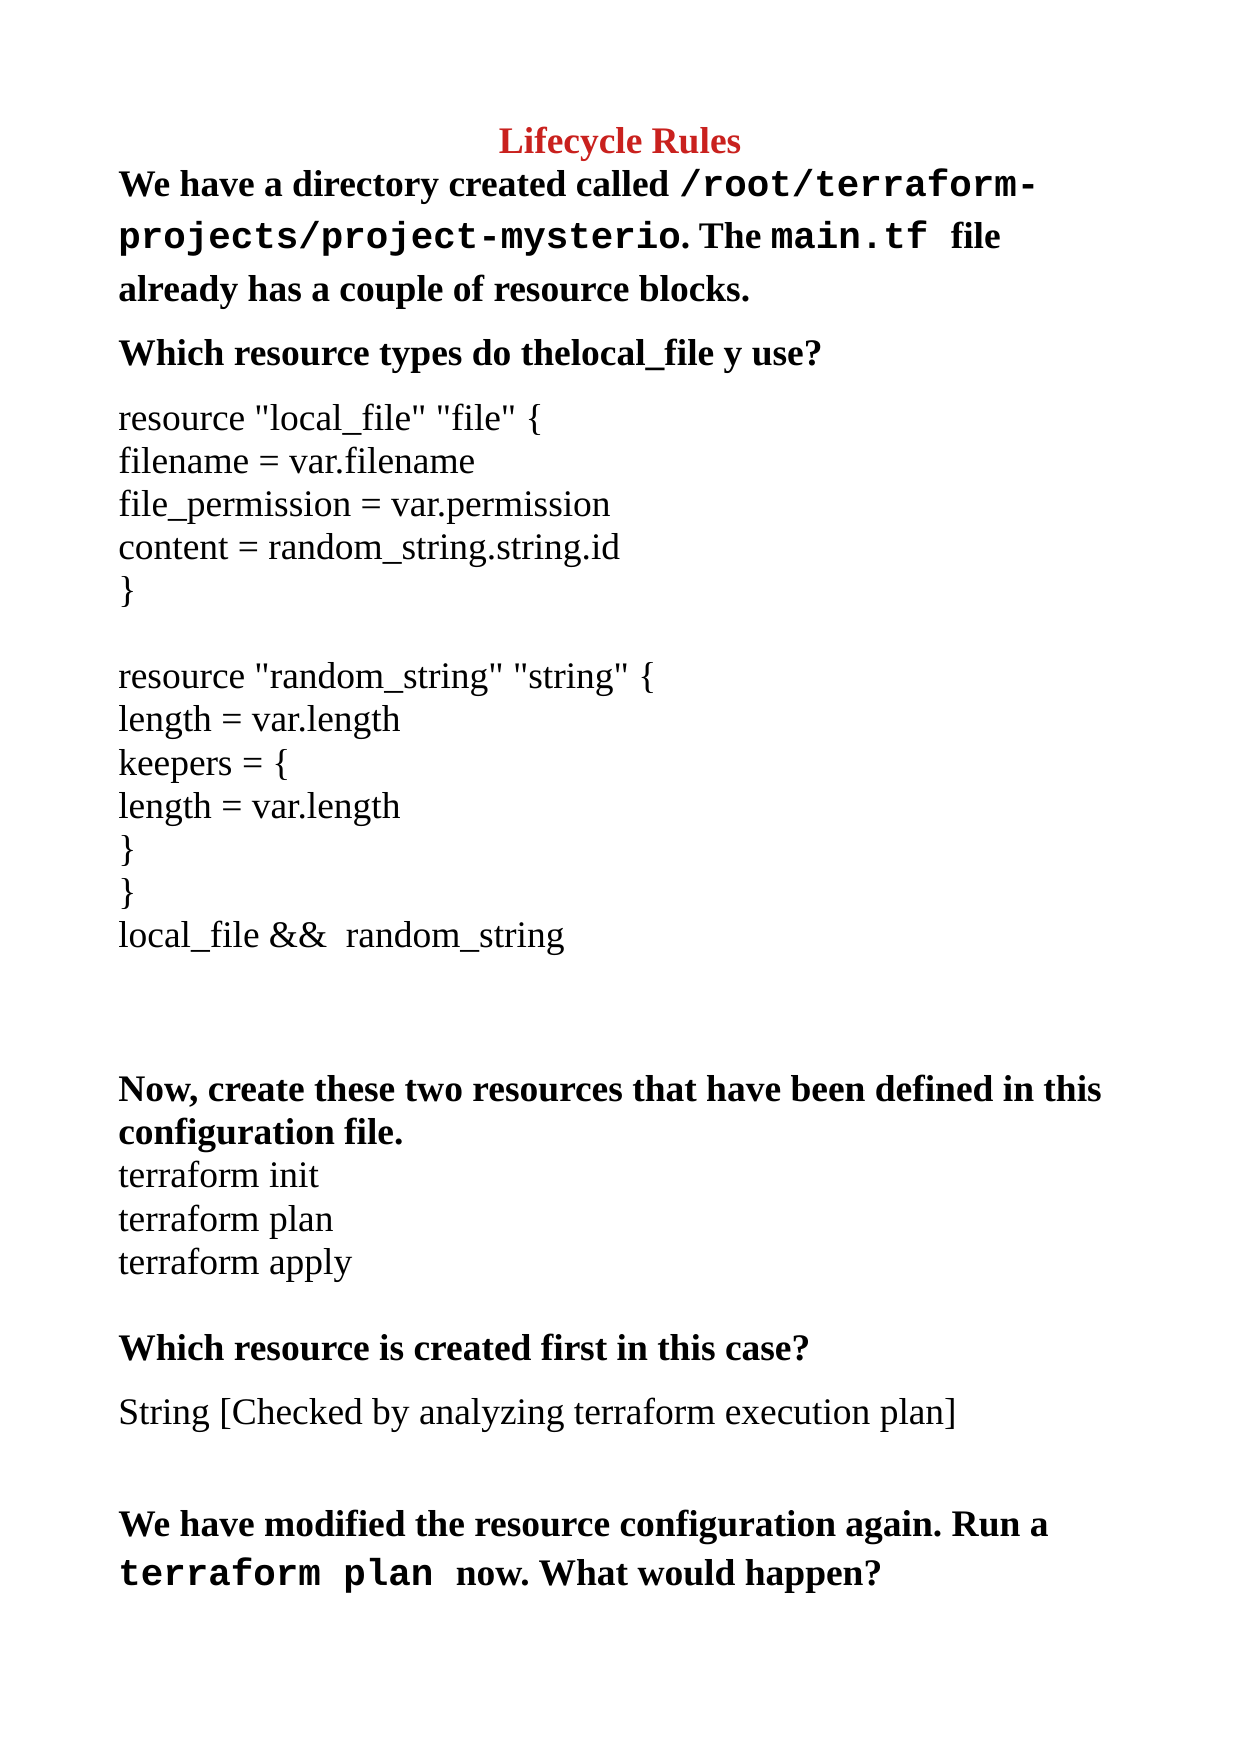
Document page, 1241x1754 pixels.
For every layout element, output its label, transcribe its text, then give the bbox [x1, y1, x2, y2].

text terraform plan [118, 1196, 1122, 1239]
text length = var.length [118, 783, 1122, 826]
text Now, create these two resources that have been defined in this configuration file. [118, 1067, 1122, 1153]
text resource "random_string" "string" { [118, 654, 1122, 697]
text Which resource is created first in this case? [118, 1325, 1122, 1368]
text terraform apply [118, 1239, 1122, 1282]
text resource "local_file" "file" { [118, 395, 1122, 438]
text } [118, 567, 1122, 611]
text terraform init [118, 1153, 1122, 1196]
text filename = var.filename [118, 438, 1122, 481]
text String [Checked by analyzing terraform execution plan] [118, 1389, 1122, 1433]
text keepers = { [118, 740, 1122, 783]
text Lifecycle Rules [118, 118, 1122, 161]
text } [118, 869, 1122, 912]
text We have modified the resource configuration again. Run a terraform plan now. What would happen? [118, 1501, 1122, 1597]
text Which resource types do thelocal_file y use? [118, 331, 1122, 374]
text content = random_string.string.id [118, 524, 1122, 567]
text } [118, 826, 1122, 869]
text file_permission = var.permission [118, 481, 1122, 524]
text length = var.length [118, 697, 1122, 740]
text We have a directory created called /root/terraform-projects/project-mysterio. The main.tf file already has a couple of resource blocks. [118, 161, 1122, 310]
text local_file && random_string [118, 912, 1122, 956]
